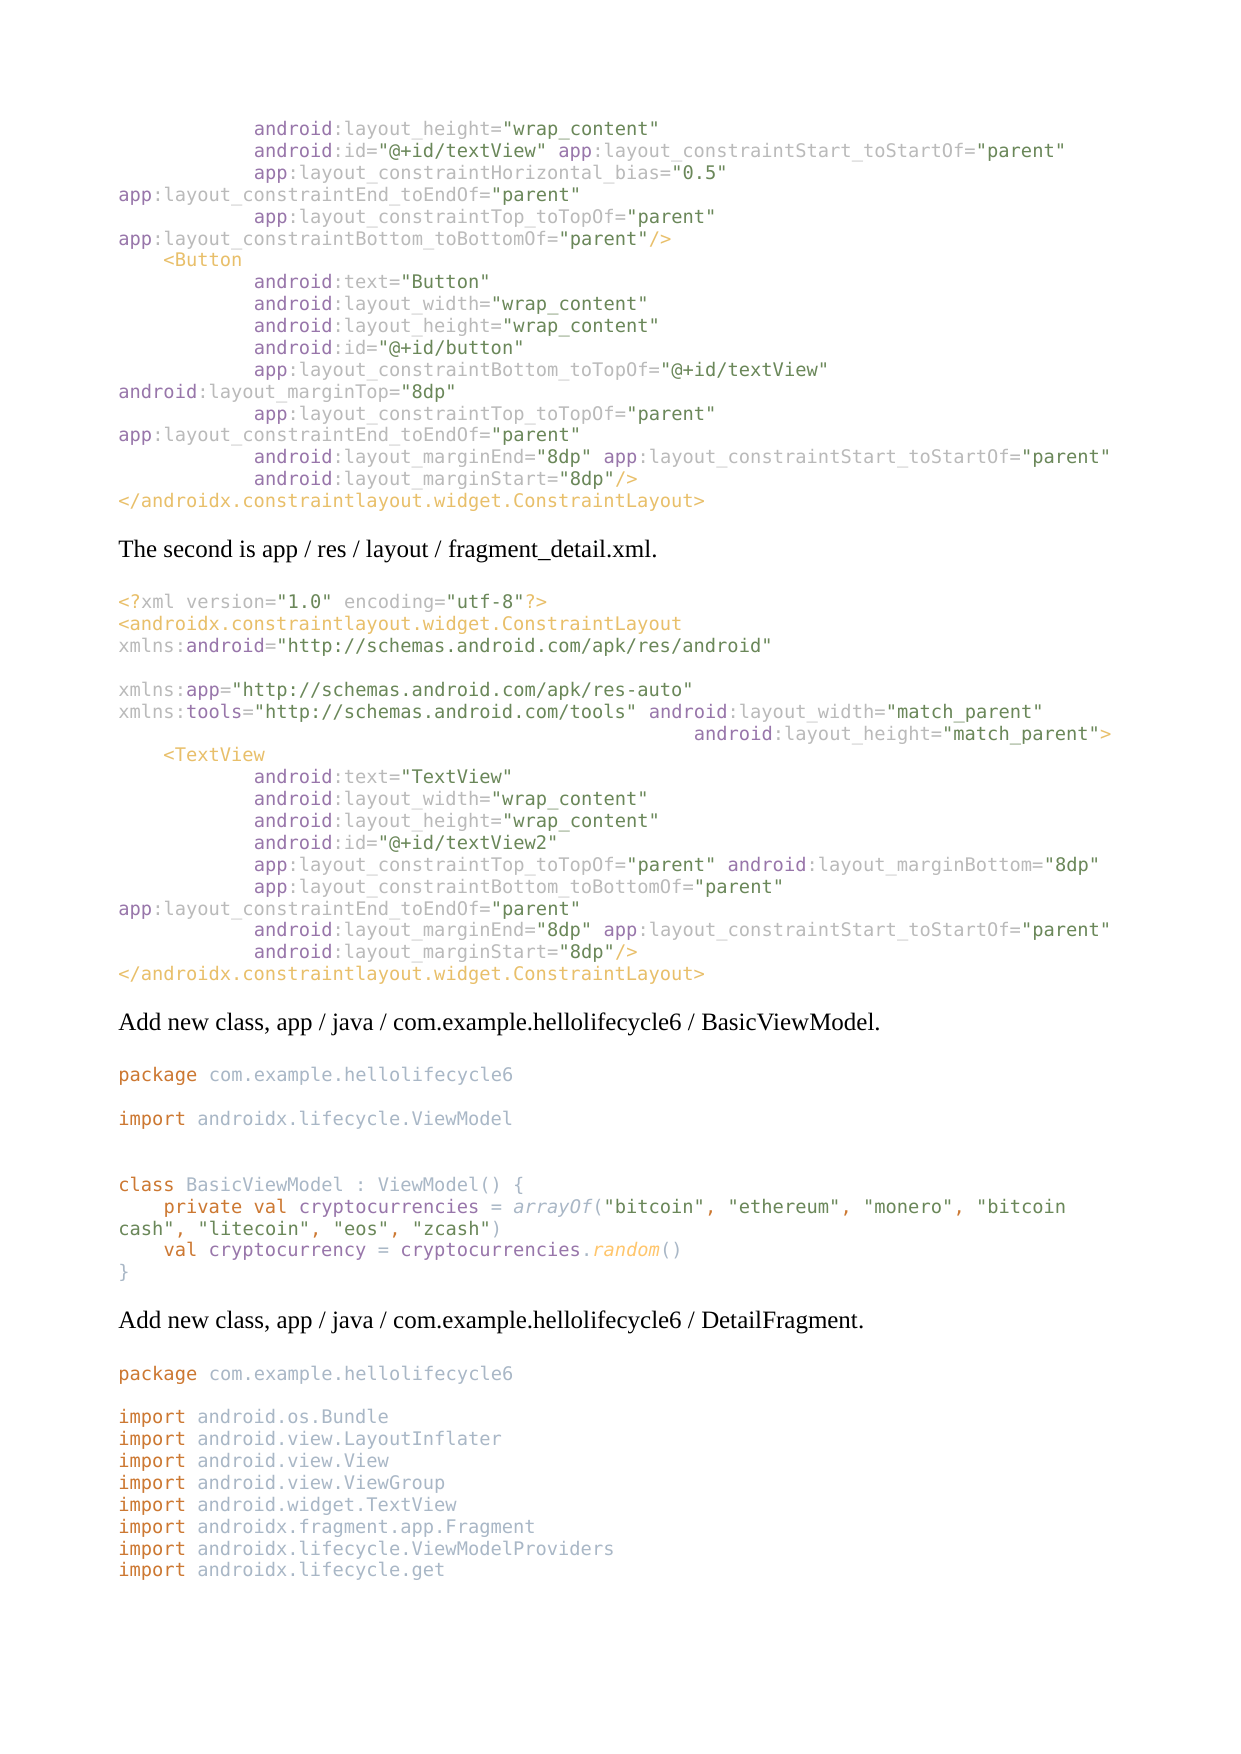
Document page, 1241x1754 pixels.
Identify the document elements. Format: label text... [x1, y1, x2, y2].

text android:layout_height="wrap_content" android:id="@+id/textView" app:layout_constraintStart_toStartOf="parent" app:layout_constraintHorizontal_bias="0.5" app:layout_constraintEnd_toEndOf="parent" app:layout_constraintTop_toTopOf="parent" app:layout_constraintBottom_toBottomOf="parent"/> <Button android:text="Button" android:layout_width="wrap_content" android:layout_height="wrap_content" android:id="@+id/button" app:layout_constraintBottom_toTopOf="@+id/textView" android:layout_marginTop="8dp" app:layout_constraintTop_toTopOf="parent" app:layout_constraintEnd_toEndOf="parent" android:layout_marginEnd="8dp" app:layout_constraintStart_toStartOf="parent" android:layout_marginStart="8dp"/> </androidx.constraintlayout.widget.ConstraintLayout> [118, 118, 1122, 512]
text Add new class, app / java / com.example.hellolifecycle6 / DetailFragment. [118, 1305, 1122, 1334]
text package com.example.hellolifecycle6 import androidx.lifecycle.ViewModel class BasicViewModel : ViewModel() { private val cryptocurrencies = arrayOf("bitcoin", "ethereum", "monero", "bitcoin cash", "litecoin", "eos", "zcash") val cryptocurrency = cryptocurrencies.random() } [118, 1064, 1122, 1283]
text Add new class, app / java / com.example.hellolifecycle6 / BasicViewModel. [118, 1007, 1122, 1036]
text package com.example.hellolifecycle6 import android.os.Bundle import android.view.LayoutInflater import android.view.View import android.view.ViewGroup import android.widget.TextView import androidx.fragment.app.Fragment import androidx.lifecycle.ViewModelProviders import androidx.lifecycle.get [118, 1362, 1122, 1625]
text The second is app / res / layout / fragment_detail.xml. [118, 534, 1122, 562]
text <?xml version="1.0" encoding="utf-8"?> <androidx.constraintlayout.widget.ConstraintLayout xmlns:android="http://schemas.android.com/apk/res/android" xmlns:app="http://schemas.android.com/apk/res-auto" xmlns:tools="http://schemas.android.com/tools" android:layout_width="match_parent" android:layout_height="match_parent"> <TextView android:text="TextView" android:layout_width="wrap_content" android:layout_height="wrap_content" android:id="@+id/textView2" app:layout_constraintTop_toTopOf="parent" android:layout_marginBottom="8dp" app:layout_constraintBottom_toBottomOf="parent" app:layout_constraintEnd_toEndOf="parent" android:layout_marginEnd="8dp" app:layout_constraintStart_toStartOf="parent" android:layout_marginStart="8dp"/> </androidx.constraintlayout.widget.ConstraintLayout> [118, 591, 1122, 985]
